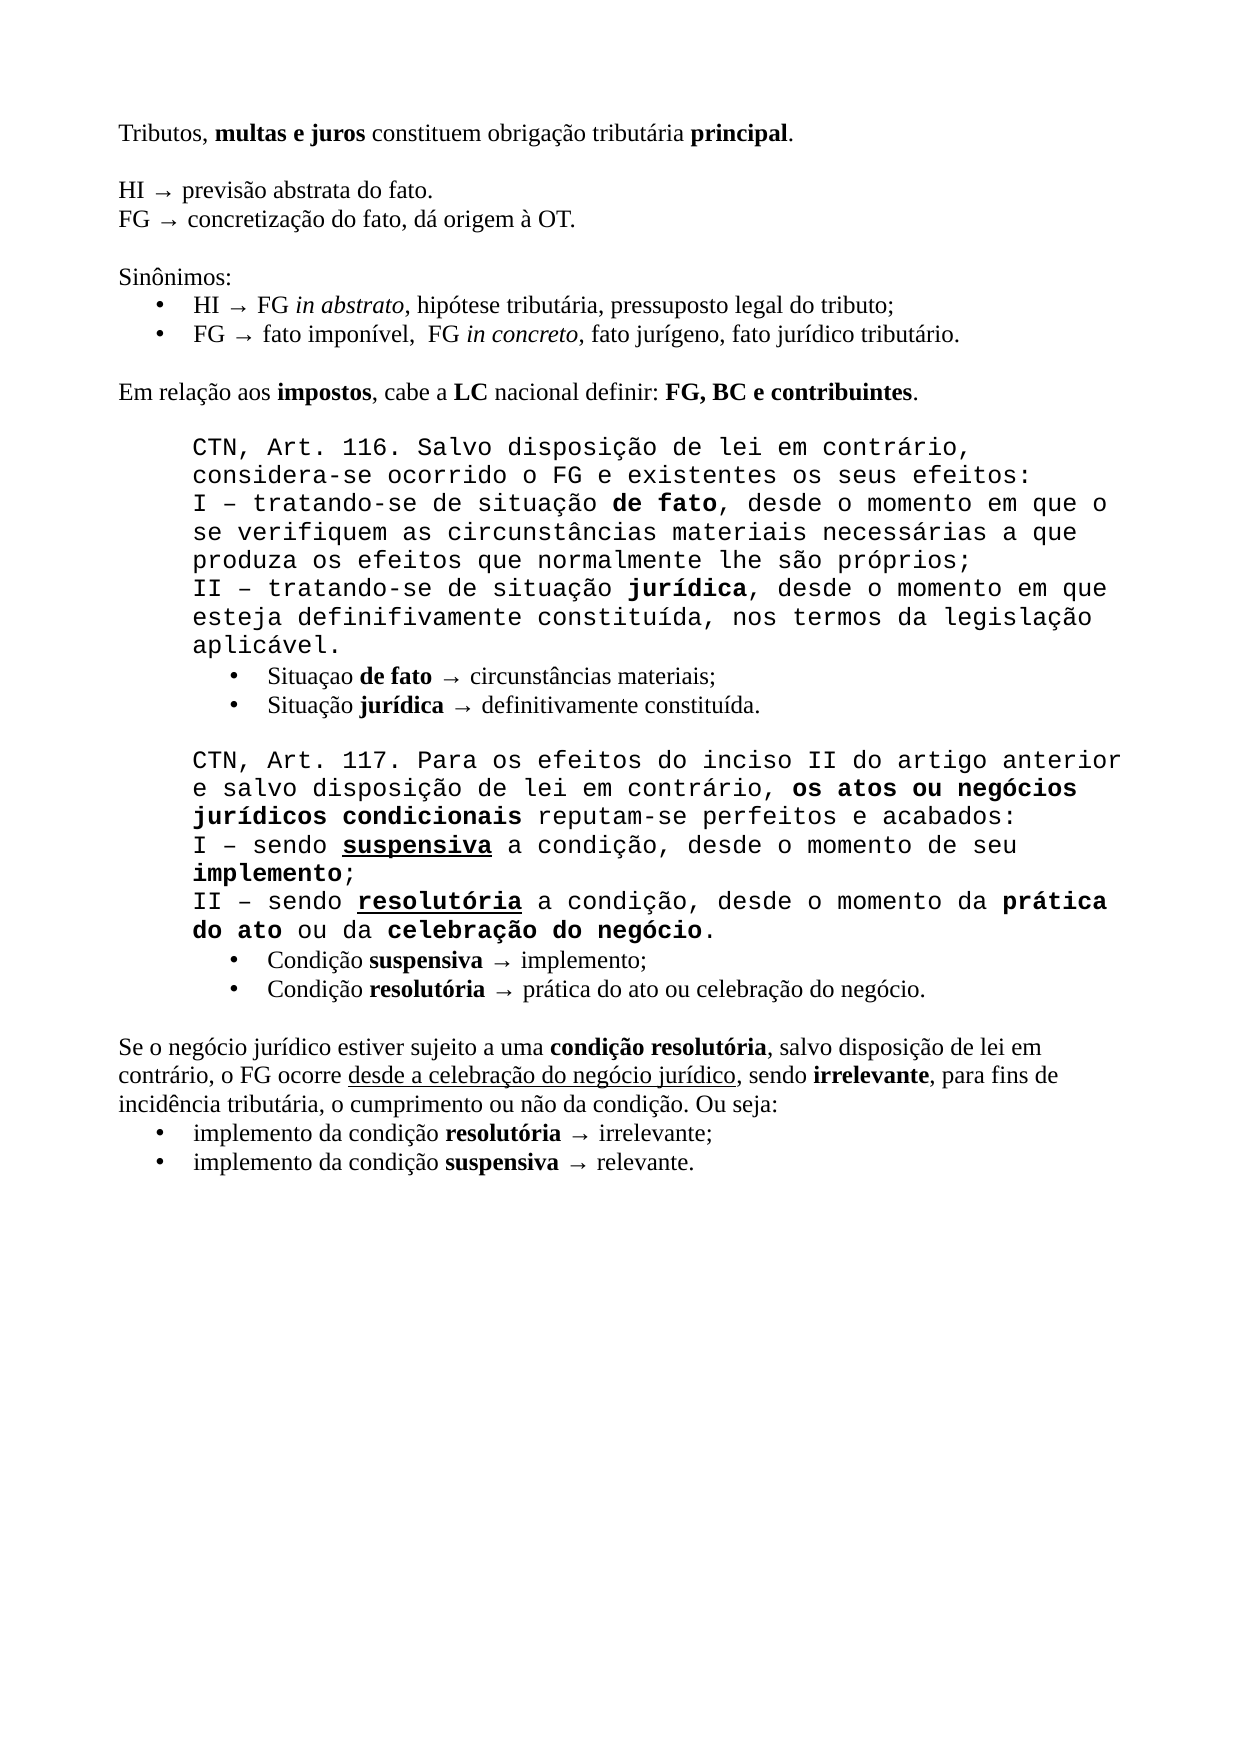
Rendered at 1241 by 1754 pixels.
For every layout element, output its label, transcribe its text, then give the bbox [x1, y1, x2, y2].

list FG → fato imponível, FG in concreto, fato jurígeno, fato jurídico tributário. [156, 319, 1122, 348]
text I – tratando-se de situação de fato, desde o momento em que o se verifiquem as circunstâncias materiais necessárias a que produza os efeitos que normalmente lhe são próprios; [192, 491, 1122, 576]
list Condição suspensiva → implemento; [229, 946, 1122, 974]
text II – tratando-se de situação jurídica, desde o momento em que esteja definifivamente constituída, nos termos da legislação aplicável. [192, 576, 1122, 661]
text FG → concretização do fato, dá origem à OT. [118, 204, 1122, 233]
list Situaçao de fato → circunstâncias materiais; [229, 661, 1122, 690]
text Sinônimos: [118, 262, 1122, 291]
list implemento da condição suspensiva → relevante. [156, 1147, 1122, 1176]
text II – sendo resolutória a condição, desde o momento da prática do ato ou da celebração do negócio. [192, 889, 1122, 946]
text CTN, Art. 117. Para os efeitos do inciso II do artigo anterior e salvo disposição de lei em contrário, os atos ou negócios jurídicos condicionais reputam-se perfeitos e acabados: [192, 747, 1122, 832]
list Condição resolutória → prática do ato ou celebração do negócio. [229, 974, 1122, 1003]
text I – sendo suspensiva a condição, desde o momento de seu implemento; [192, 832, 1122, 889]
text Tributos, multas e juros constituem obrigação tributária principal. [118, 118, 1122, 147]
list Situação jurídica → definitivamente constituída. [229, 690, 1122, 718]
text Se o negócio jurídico estiver sujeito a uma condição resolutória, salvo disposição de lei em contrário, o FG ocorre desde a celebração do negócio jurídico, sendo irrelevante, para fins de incidência tributária, o cumprimento ou não da condição. Ou seja: [118, 1032, 1122, 1118]
text HI → previsão abstrata do fato. [118, 176, 1122, 204]
list HI → FG in abstrato, hipótese tributária, pressuposto legal do tributo; [156, 291, 1122, 319]
list implemento da condição resolutória → irrelevante; [156, 1118, 1122, 1147]
text Em relação aos impostos, cabe a LC nacional definir: FG, BC e contribuintes. [118, 377, 1122, 406]
text CTN, Art. 116. Salvo disposição de lei em contrário, considera-se ocorrido o FG e existentes os seus efeitos: [192, 434, 1122, 491]
